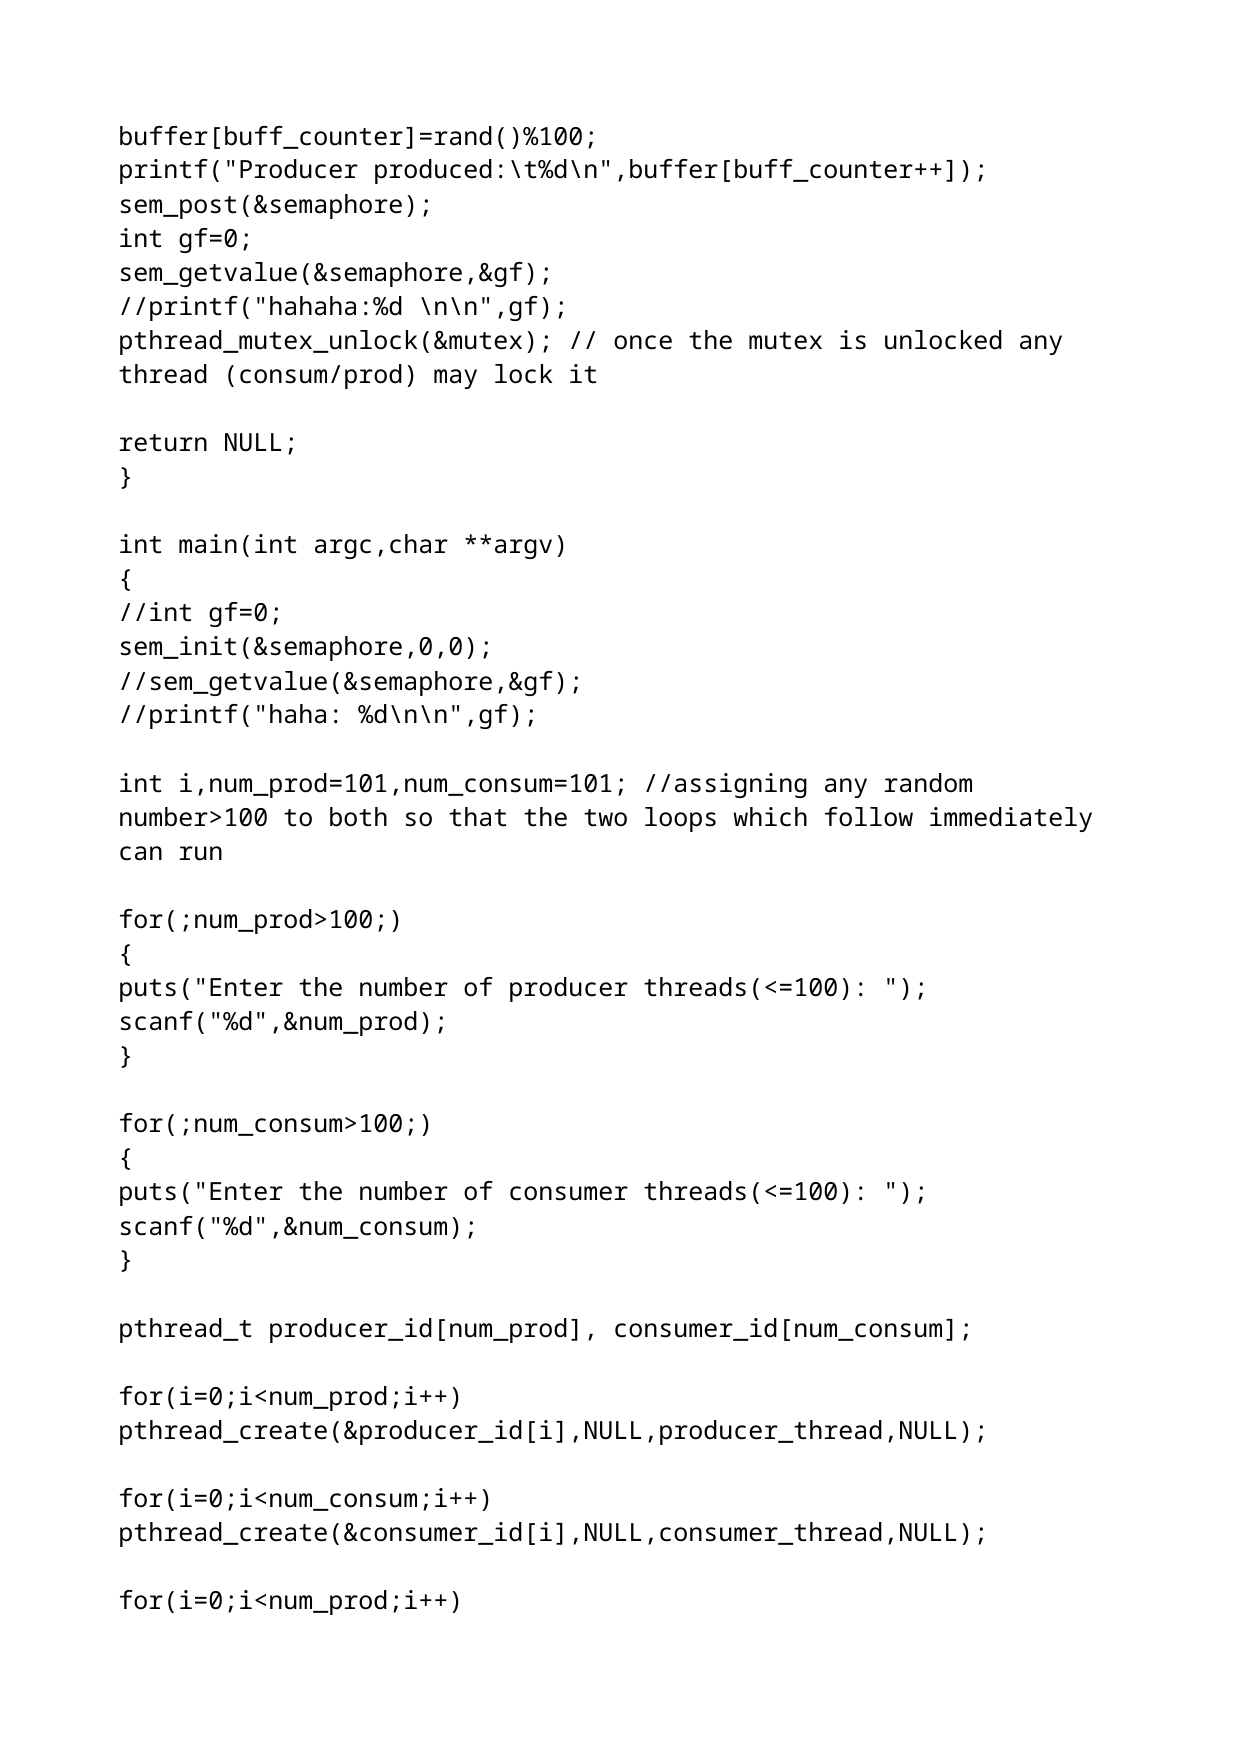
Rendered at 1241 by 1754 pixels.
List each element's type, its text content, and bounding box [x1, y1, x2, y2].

text buffer[buff_counter]=rand()%100; [118, 118, 1122, 152]
text for(i=0;i<num_prod;i++) [118, 1378, 1122, 1412]
text printf("Producer produced:\t%d\n",buffer[buff_counter++]); [118, 152, 1122, 186]
text for(i=0;i<num_prod;i++) [118, 1583, 1122, 1617]
text int gf=0; [118, 220, 1122, 254]
text //printf("haha: %d\n\n",gf); [118, 697, 1122, 731]
text { [118, 936, 1122, 970]
text sem_getvalue(&semaphore,&gf); [118, 254, 1122, 288]
text return NULL; [118, 425, 1122, 459]
text puts("Enter the number of producer threads(<=100): "); [118, 970, 1122, 1004]
text scanf("%d",&num_prod); [118, 1004, 1122, 1038]
text int i,num_prod=101,num_consum=101; //assigning any random number>100 to both so that the two loops which follow immediately can run [118, 765, 1122, 867]
text pthread_create(&consumer_id[i],NULL,consumer_thread,NULL); [118, 1515, 1122, 1549]
text pthread_t producer_id[num_prod], consumer_id[num_consum]; [118, 1310, 1122, 1344]
text //sem_getvalue(&semaphore,&gf); [118, 663, 1122, 697]
text puts("Enter the number of consumer threads(<=100): "); [118, 1174, 1122, 1208]
text pthread_create(&producer_id[i],NULL,producer_thread,NULL); [118, 1412, 1122, 1447]
text pthread_mutex_unlock(&mutex); // once the mutex is unlocked any thread (consum/prod) may lock it [118, 322, 1122, 391]
text scanf("%d",&num_consum); [118, 1208, 1122, 1242]
text { [118, 561, 1122, 595]
text for(;num_prod>100;) [118, 902, 1122, 936]
text //int gf=0; [118, 595, 1122, 629]
text { [118, 1140, 1122, 1174]
text for(i=0;i<num_consum;i++) [118, 1481, 1122, 1515]
text } [118, 459, 1122, 493]
text } [118, 1242, 1122, 1276]
text } [118, 1038, 1122, 1072]
text int main(int argc,char **argv) [118, 527, 1122, 561]
text //printf("hahaha:%d \n\n",gf); [118, 288, 1122, 322]
text for(;num_consum>100;) [118, 1106, 1122, 1140]
text sem_post(&semaphore); [118, 186, 1122, 220]
text sem_init(&semaphore,0,0); [118, 629, 1122, 663]
